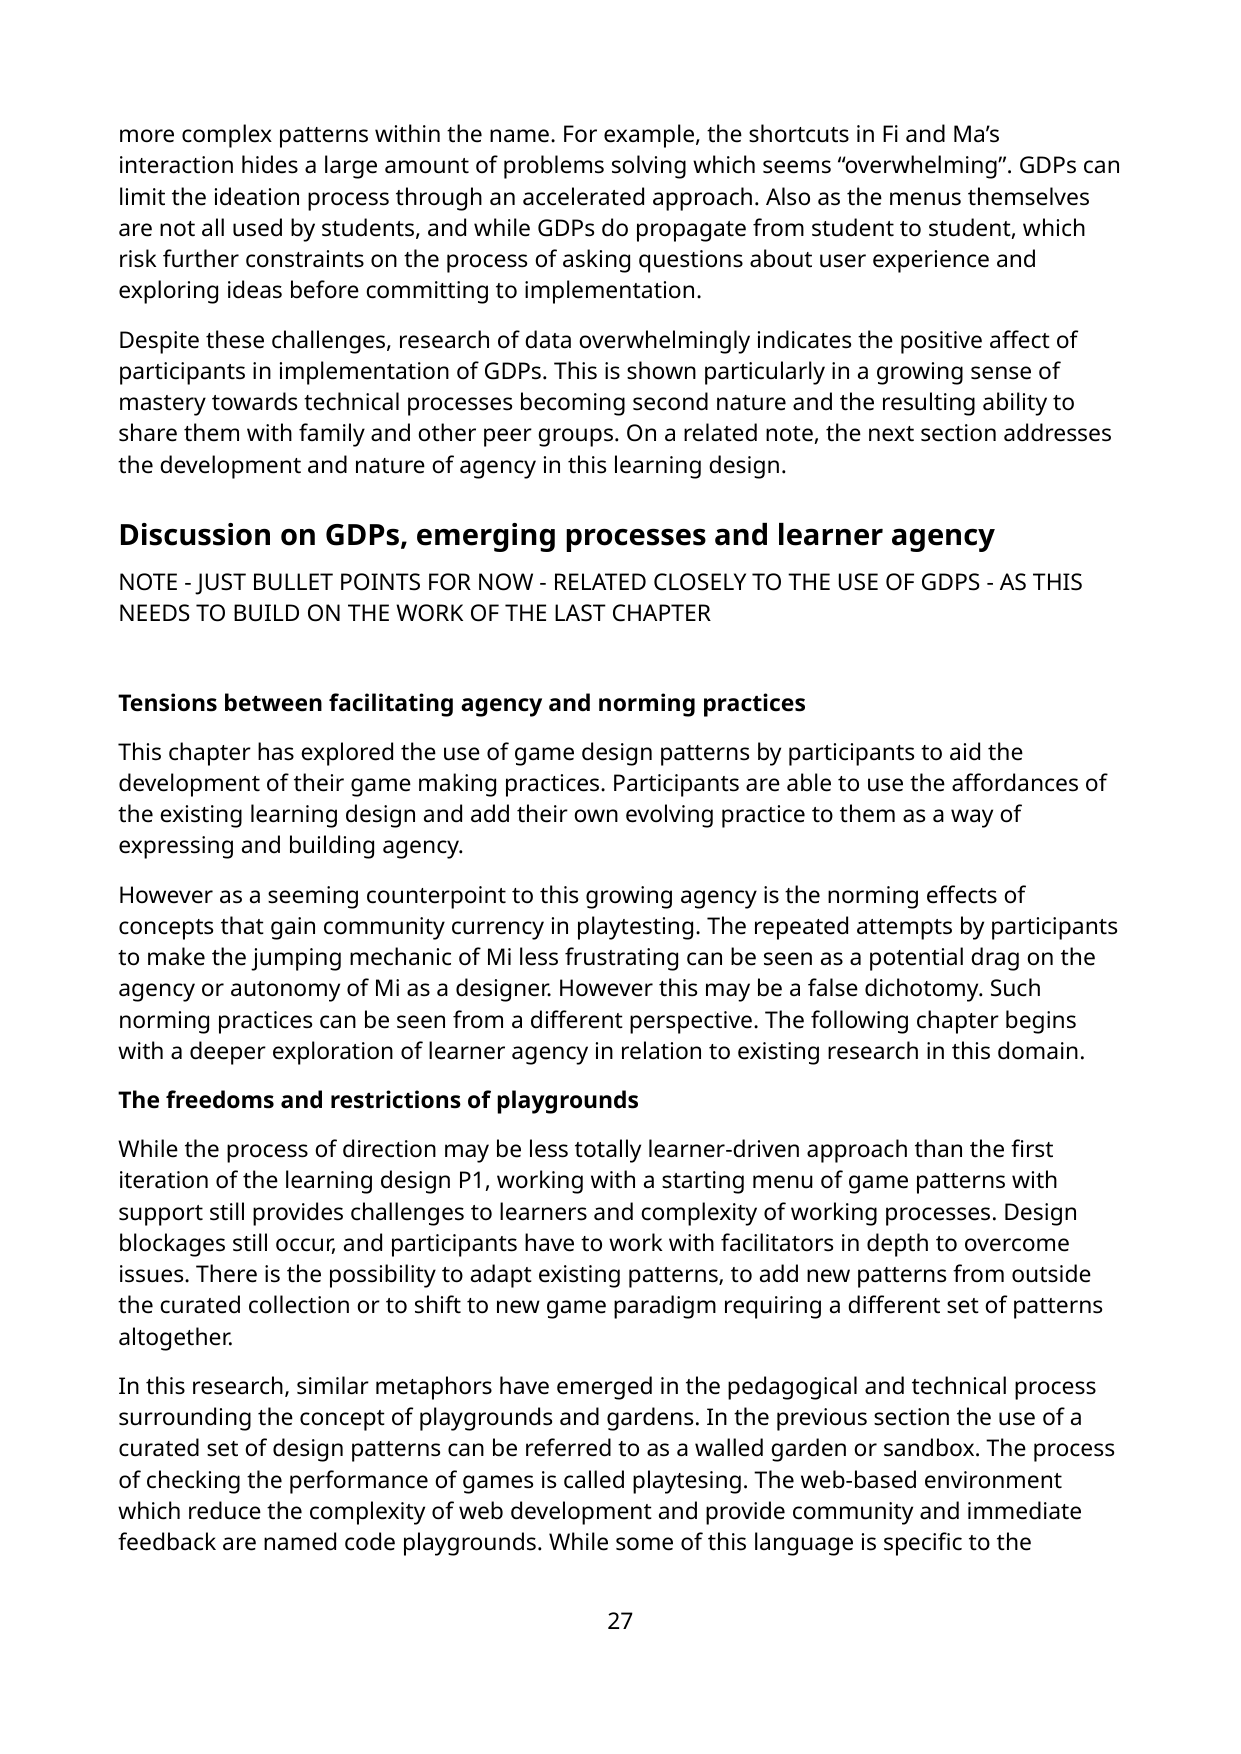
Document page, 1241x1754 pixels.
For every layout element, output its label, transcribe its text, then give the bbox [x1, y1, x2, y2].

text In this research, similar metaphors have emerged in the pedagogical and technical process surrounding the concept of playgrounds and gardens. In the previous section the use of a curated set of design patterns can be referred to as a walled garden or sandbox. The process of checking the performance of games is called playtesing. The web-based environment which reduce the complexity of web development and provide community and immediate feedback are named code playgrounds. While some of this language is specific to the [118, 1370, 1122, 1557]
text NOTE - JUST BULLET POINTS FOR NOW - RELATED CLOSELY TO THE USE OF GDPS - AS THIS NEEDS TO BUILD ON THE WORK OF THE LAST CHAPTER [118, 566, 1122, 628]
subtitle Discussion on GDPs, emerging processes and learner agency [118, 514, 1122, 553]
text Tensions between facilitating agency and norming practices [118, 687, 1122, 718]
text more complex patterns within the name. For example, the shortcuts in Fi and Ma’s interaction hides a large amount of problems solving which seems “overwhelming”. GDPs can limit the ideation process through an accelerated approach. Also as the menus themselves are not all used by students, and while GDPs do propagate from student to student, which risk further constraints on the process of asking questions about user experience and exploring ideas before committing to implementation. [118, 118, 1122, 306]
text The freedoms and restrictions of playgrounds [118, 1084, 1122, 1115]
text While the process of direction may be less totally learner-driven approach than the first iteration of the learning design P1, working with a starting menu of game patterns with support still provides challenges to learners and complexity of working processes. Design blockages still occur, and participants have to work with facilitators in depth to overcome issues. There is the possibility to adapt existing patterns, to add new patterns from outside the curated collection or to shift to new game paradigm requiring a different set of patterns altogether. [118, 1133, 1122, 1352]
text This chapter has explored the use of game design patterns by participants to aid the development of their game making practices. Participants are able to use the affordances of the existing learning design and add their own evolving practice to them as a way of expressing and building agency. [118, 736, 1122, 861]
text However as a seeming counterpoint to this growing agency is the norming effects of concepts that gain community currency in playtesting. The repeated attempts by participants to make the jumping mechanic of Mi less frustrating can be seen as a potential drag on the agency or autonomy of Mi as a designer. However this may be a false dichotomy. Such norming practices can be seen from a different perspective. The following chapter begins with a deeper exploration of learner agency in relation to existing research in this domain. [118, 879, 1122, 1066]
text Despite these challenges, research of data overwhelmingly indicates the positive affect of participants in implementation of GDPs. This is shown particularly in a growing sense of mastery towards technical processes becoming second nature and the resulting ability to share them with family and other peer groups. On a related note, the next section addresses the development and nature of agency in this learning design. [118, 323, 1122, 480]
